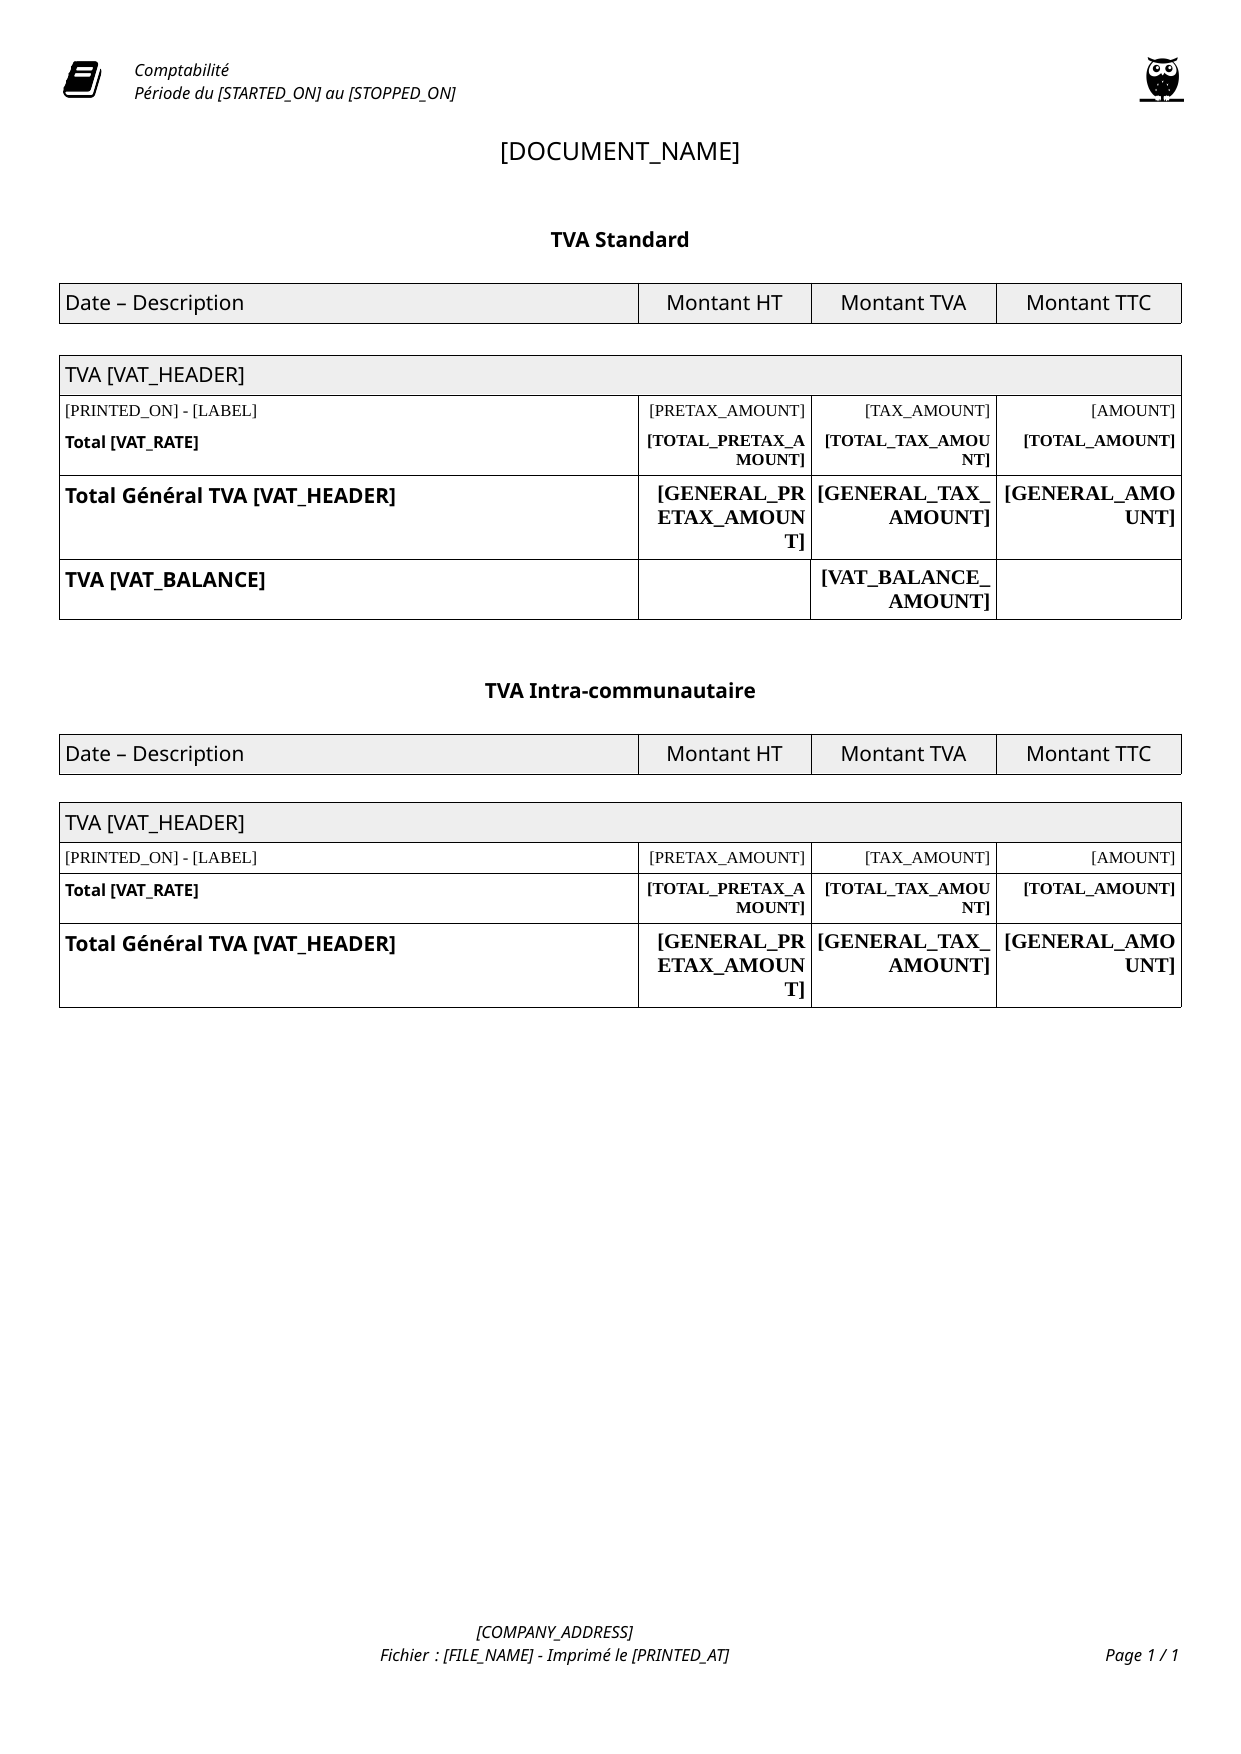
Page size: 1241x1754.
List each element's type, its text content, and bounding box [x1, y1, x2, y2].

table_header [AMOUNT] [997, 843, 1181, 873]
table_header [639, 560, 810, 619]
text TVA Standard [59, 226, 1181, 254]
table_header [GENERAL_PRETAX_AMOUNT] [639, 476, 811, 559]
table_header Montant HT [639, 284, 811, 323]
table_header [997, 560, 1181, 619]
table_header Total Général TVA [VAT_HEADER] [60, 476, 638, 559]
table_header TVA [VAT_HEADER] [60, 356, 1181, 394]
table_header [GENERAL_TAX_AMOUNT] [812, 924, 996, 1007]
text TVA Intra-communautaire [59, 676, 1181, 705]
table_header [GENERAL_PRETAX_AMOUNT] [639, 924, 811, 1007]
table_header [TAX_AMOUNT] [812, 396, 996, 425]
text [DOCUMENT_NAME] [59, 134, 1181, 168]
table_header TVA [VAT_BALANCE] [60, 560, 638, 619]
table_header [PRETAX_AMOUNT] [639, 396, 811, 425]
table_header Montant TTC [997, 284, 1181, 323]
table_header Date – Description [60, 735, 638, 773]
table_header [TOTAL_TAX_AMOUNT] [812, 425, 996, 475]
table_header [TOTAL_TAX_AMOUNT] [812, 874, 996, 923]
table_header [AMOUNT] [997, 396, 1181, 425]
table_header Montant HT [639, 735, 811, 773]
table_header Montant TTC [997, 735, 1181, 773]
table_header [PRETAX_AMOUNT] [639, 843, 811, 873]
table_header [TOTAL_PRETAX_AMOUNT] [639, 874, 811, 923]
table_header [PRINTED_ON] - [LABEL] [60, 843, 638, 873]
table_header Total [VAT_RATE] [60, 425, 638, 475]
table_header [GENERAL_AMOUNT] [997, 476, 1181, 559]
picture [1139, 57, 1184, 102]
table_header [TOTAL_AMOUNT] [997, 425, 1181, 475]
table_header Montant TVA [812, 735, 996, 773]
table_header [TOTAL_AMOUNT] [997, 874, 1181, 923]
table_header Montant TVA [812, 284, 996, 323]
table_header Total Général TVA [VAT_HEADER] [60, 924, 638, 1007]
table_header [VAT_BALANCE_AMOUNT] [811, 560, 996, 619]
table_header [PRINTED_ON] - [LABEL] [60, 396, 638, 425]
table_header Date – Description [60, 284, 638, 323]
table_header Total [VAT_RATE] [60, 874, 638, 923]
table_header [TOTAL_PRETAX_AMOUNT] [639, 425, 811, 475]
table_header TVA [VAT_HEADER] [60, 803, 1181, 842]
picture [63, 58, 102, 101]
table_header [GENERAL_AMOUNT] [997, 924, 1181, 1007]
table_header [TAX_AMOUNT] [812, 843, 996, 873]
table_header [GENERAL_TAX_AMOUNT] [812, 476, 996, 559]
